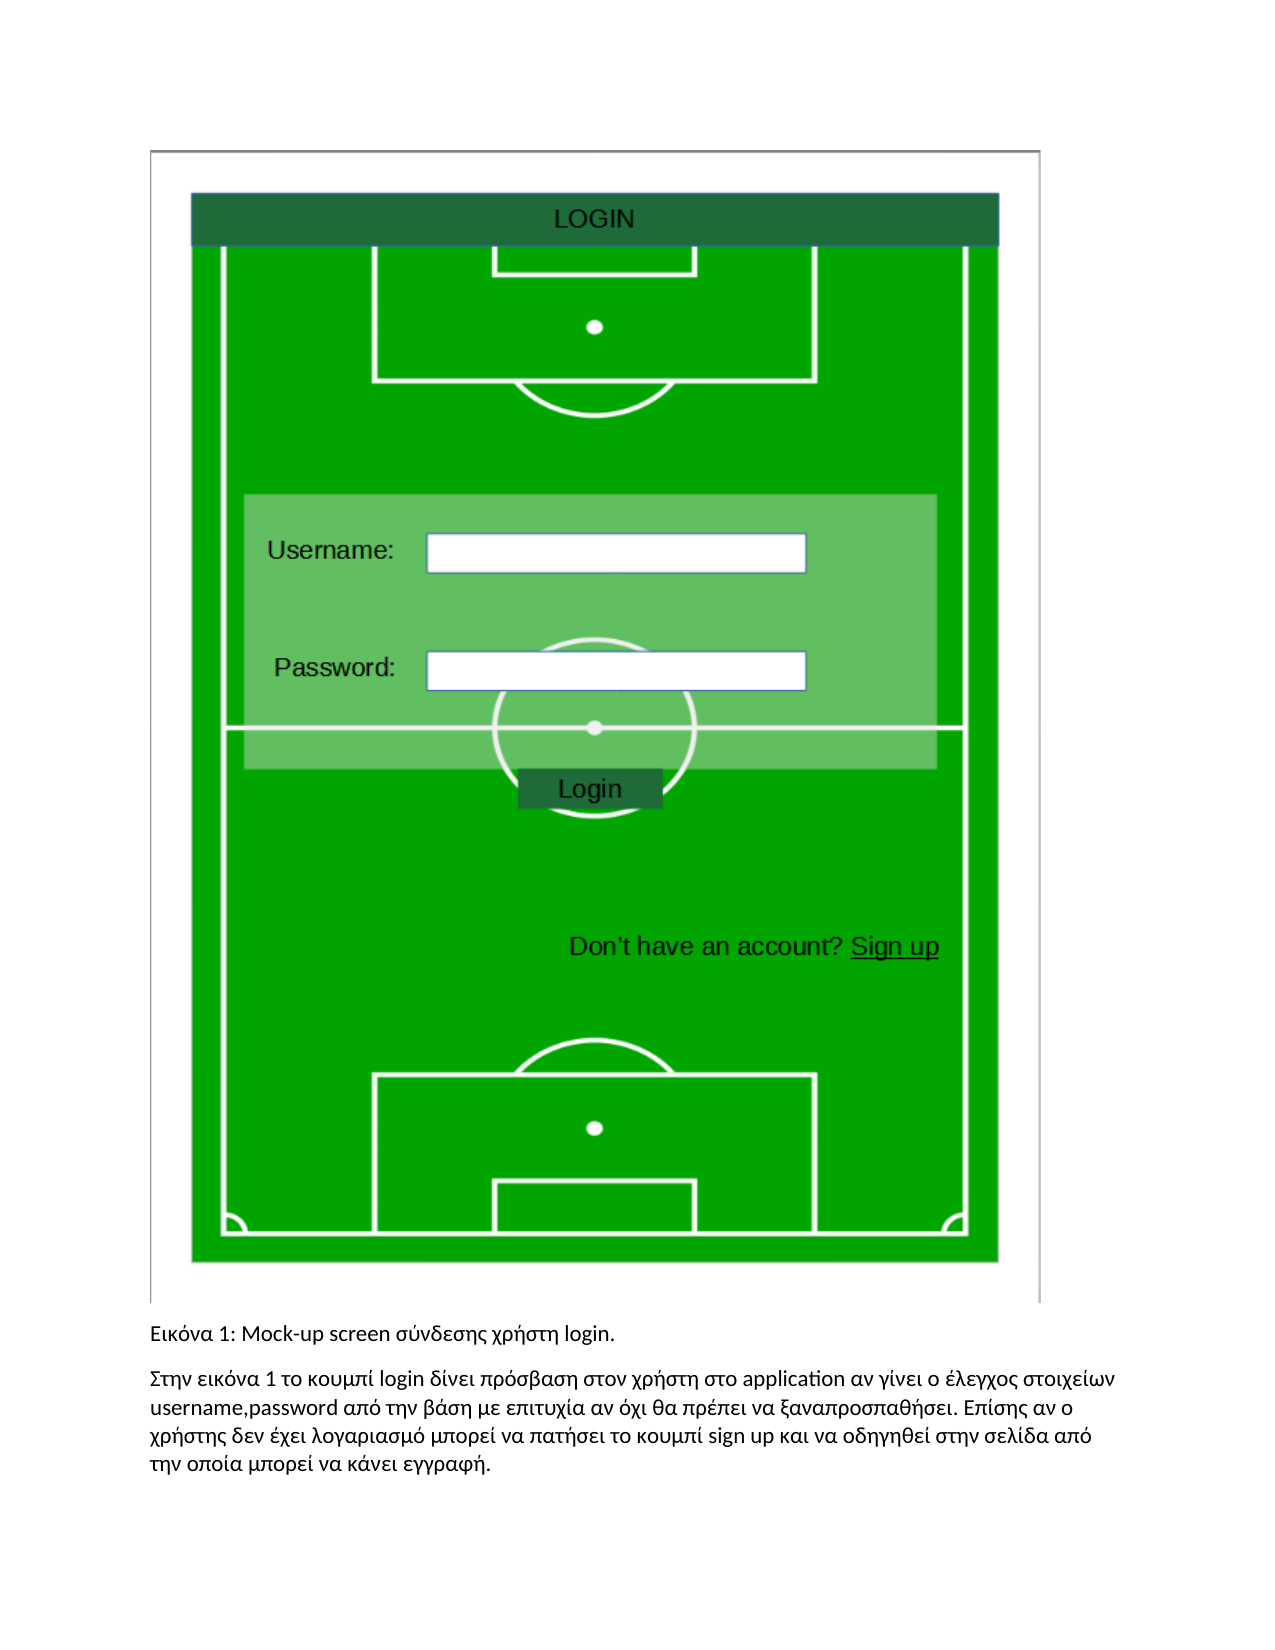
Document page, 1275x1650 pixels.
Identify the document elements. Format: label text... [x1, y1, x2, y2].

text Στην εικόνα 1 το κουμπί login δίνει πρόσβαση στον χρήστη στο application αν γίνει ο έλεγχος στοιχείων username,password από την βάση με επιτυχία αν όχι θα πρέπει να ξαναπροσπαθήσει. Επίσης αν ο χρήστης δεν έχει λογαριασμό μπορεί να πατήσει το κουμπί sign up και να οδηγηθεί στην σελίδα από την οποία μπορεί να κάνει εγγραφή. [150, 1364, 1125, 1477]
text Εικόνα 1: Mock-up screen σύνδεσης χρήστη login. [150, 1319, 1125, 1348]
